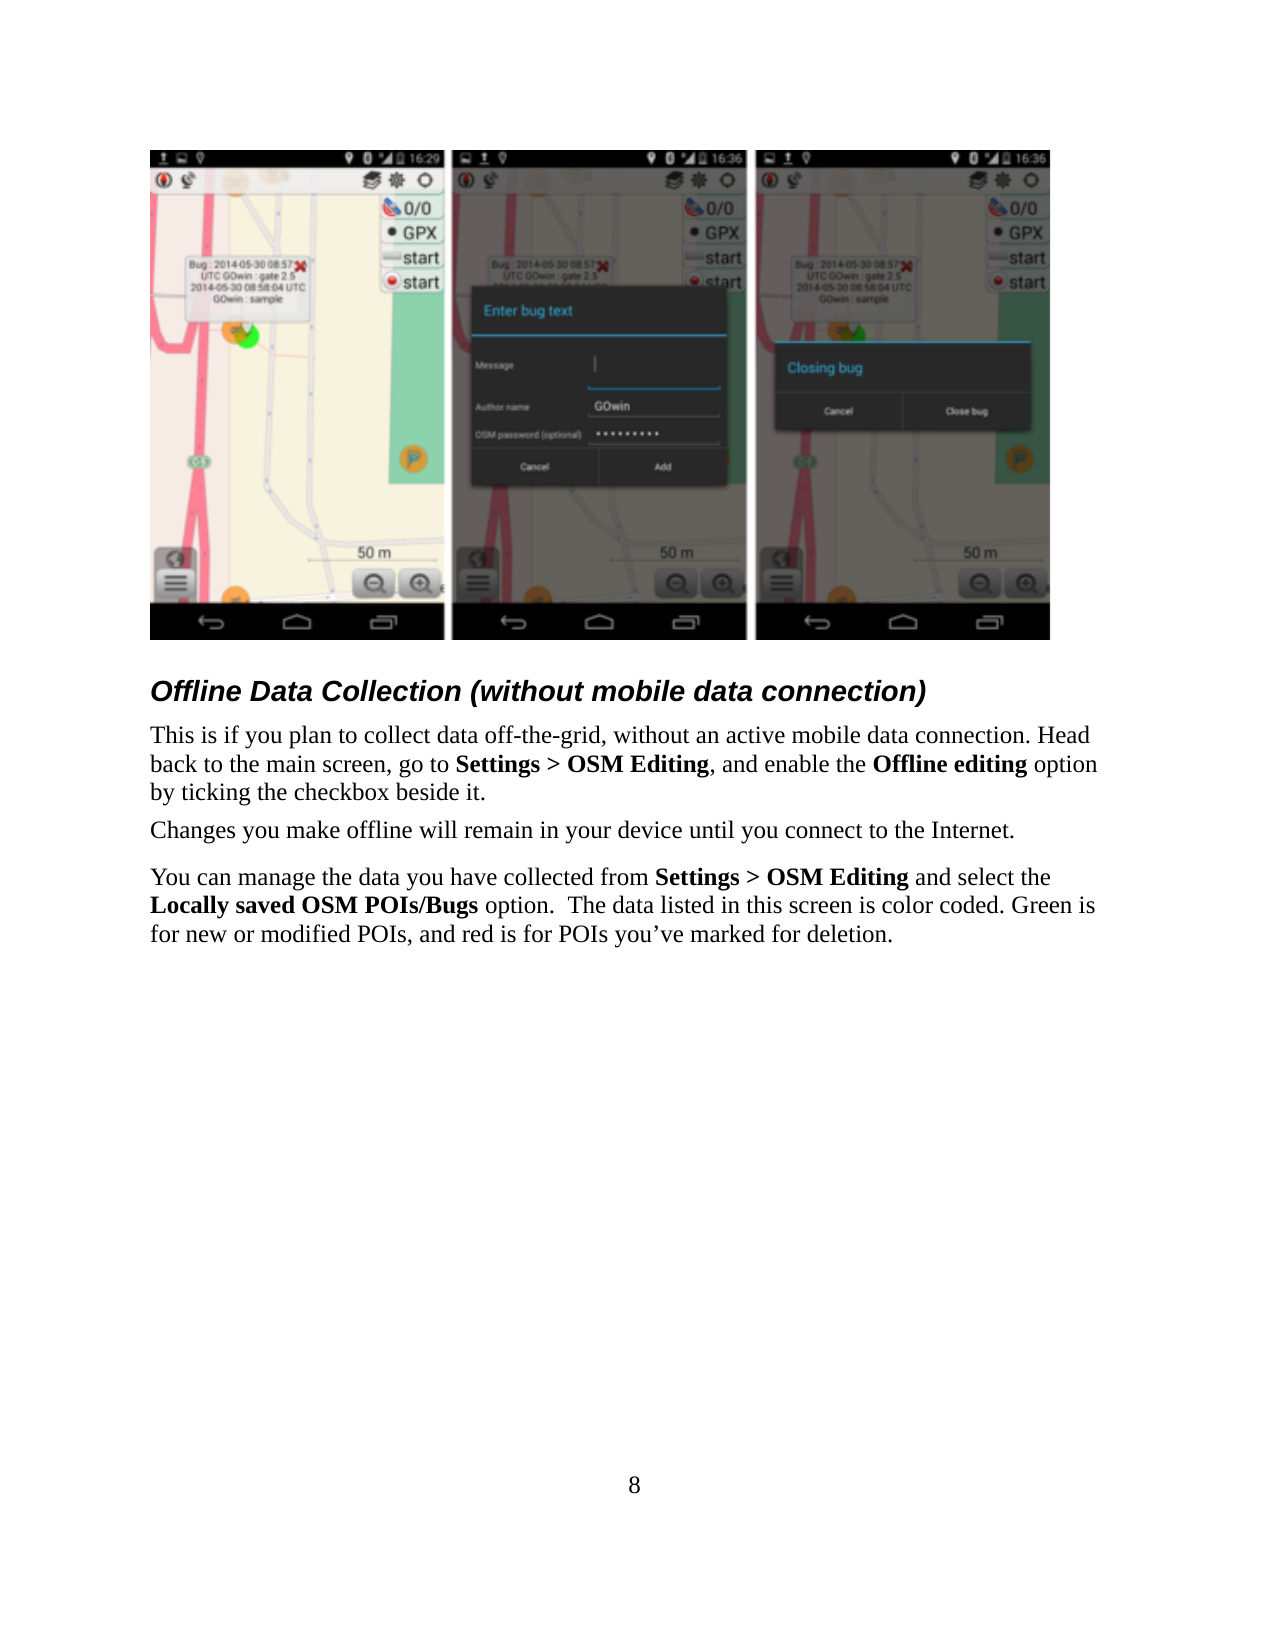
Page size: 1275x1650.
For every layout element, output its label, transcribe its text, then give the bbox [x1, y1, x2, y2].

picture [150, 150, 1050, 640]
text This is if you plan to collect data off-the-grid, without an active mobile data connection. Head back to the main screen, go to Settings > OSM Editing, and enable the Offline editing option by ticking the checkbox beside it. [150, 720, 1125, 806]
subtitle Offline Data Collection (without mobile data connection) [150, 674, 1125, 707]
text You can manage the data you have collected from Settings > OSM Editing and select the Locally saved OSM POIs/Bugs option. The data listed in this screen is color coded. Green is for new or modified POIs, and red is for POIs you’ve marked for deletion. [150, 862, 1125, 948]
text Changes you make offline will remain in your device until you connect to the Internet. [150, 815, 1125, 844]
